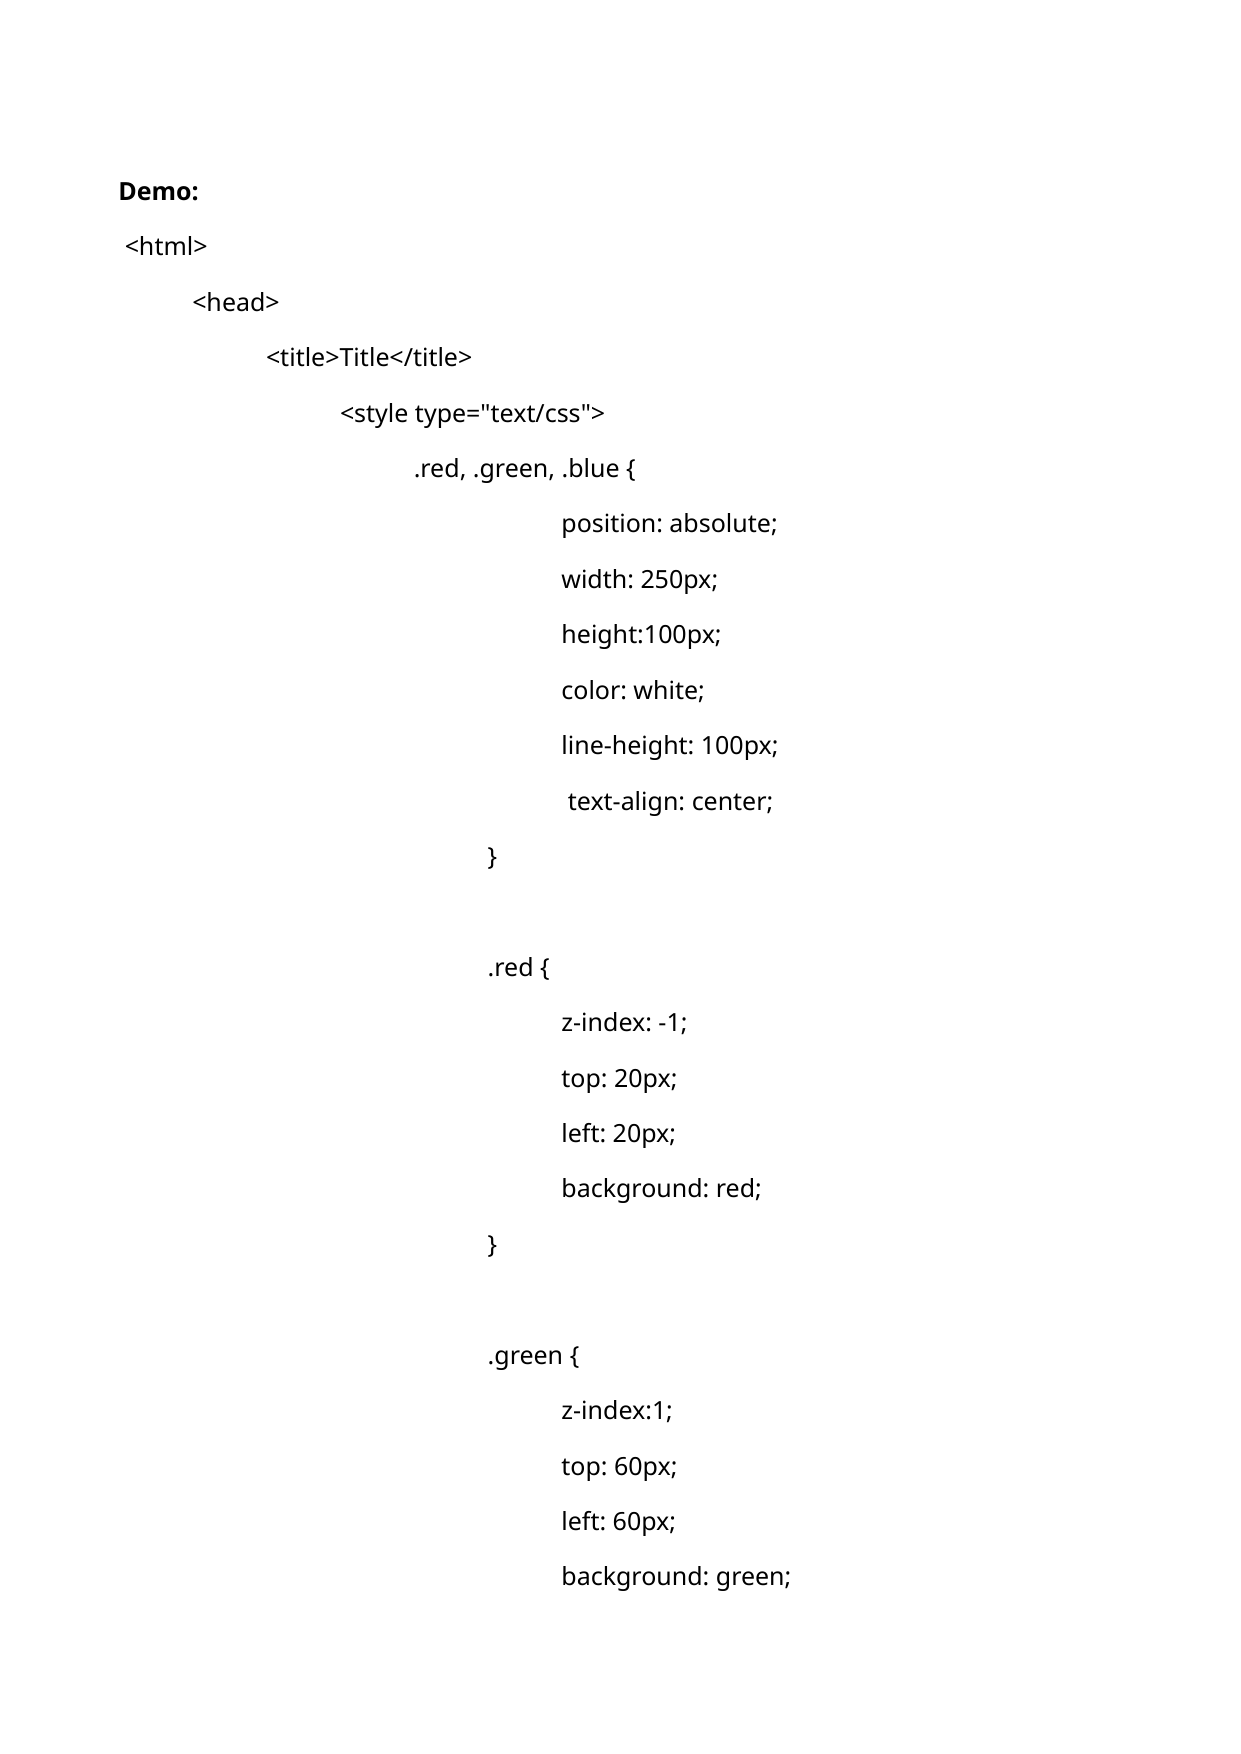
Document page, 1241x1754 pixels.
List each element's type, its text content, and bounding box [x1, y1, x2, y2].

text .green { [118, 1337, 1122, 1371]
text left: 60px; [118, 1503, 1122, 1538]
text <html> [118, 229, 1122, 263]
text line-height: 100px; [118, 728, 1122, 762]
text <style type="text/css"> [118, 395, 1122, 429]
text } [118, 838, 1122, 873]
text text-align: center; [118, 783, 1122, 817]
text .red, .green, .blue { [118, 451, 1122, 485]
text background: green; [118, 1559, 1122, 1593]
text top: 60px; [118, 1448, 1122, 1482]
text background: red; [118, 1171, 1122, 1205]
text Demo: [118, 173, 1122, 208]
text left: 20px; [118, 1116, 1122, 1150]
text <title>Title</title> [118, 340, 1122, 374]
text <head> [118, 284, 1122, 318]
text z-index: -1; [118, 1005, 1122, 1039]
text position: absolute; [118, 506, 1122, 540]
text .red { [118, 949, 1122, 983]
text top: 20px; [118, 1060, 1122, 1094]
text color: white; [118, 672, 1122, 706]
text height:100px; [118, 617, 1122, 651]
text } [118, 1226, 1122, 1261]
text width: 250px; [118, 561, 1122, 596]
text z-index:1; [118, 1393, 1122, 1427]
